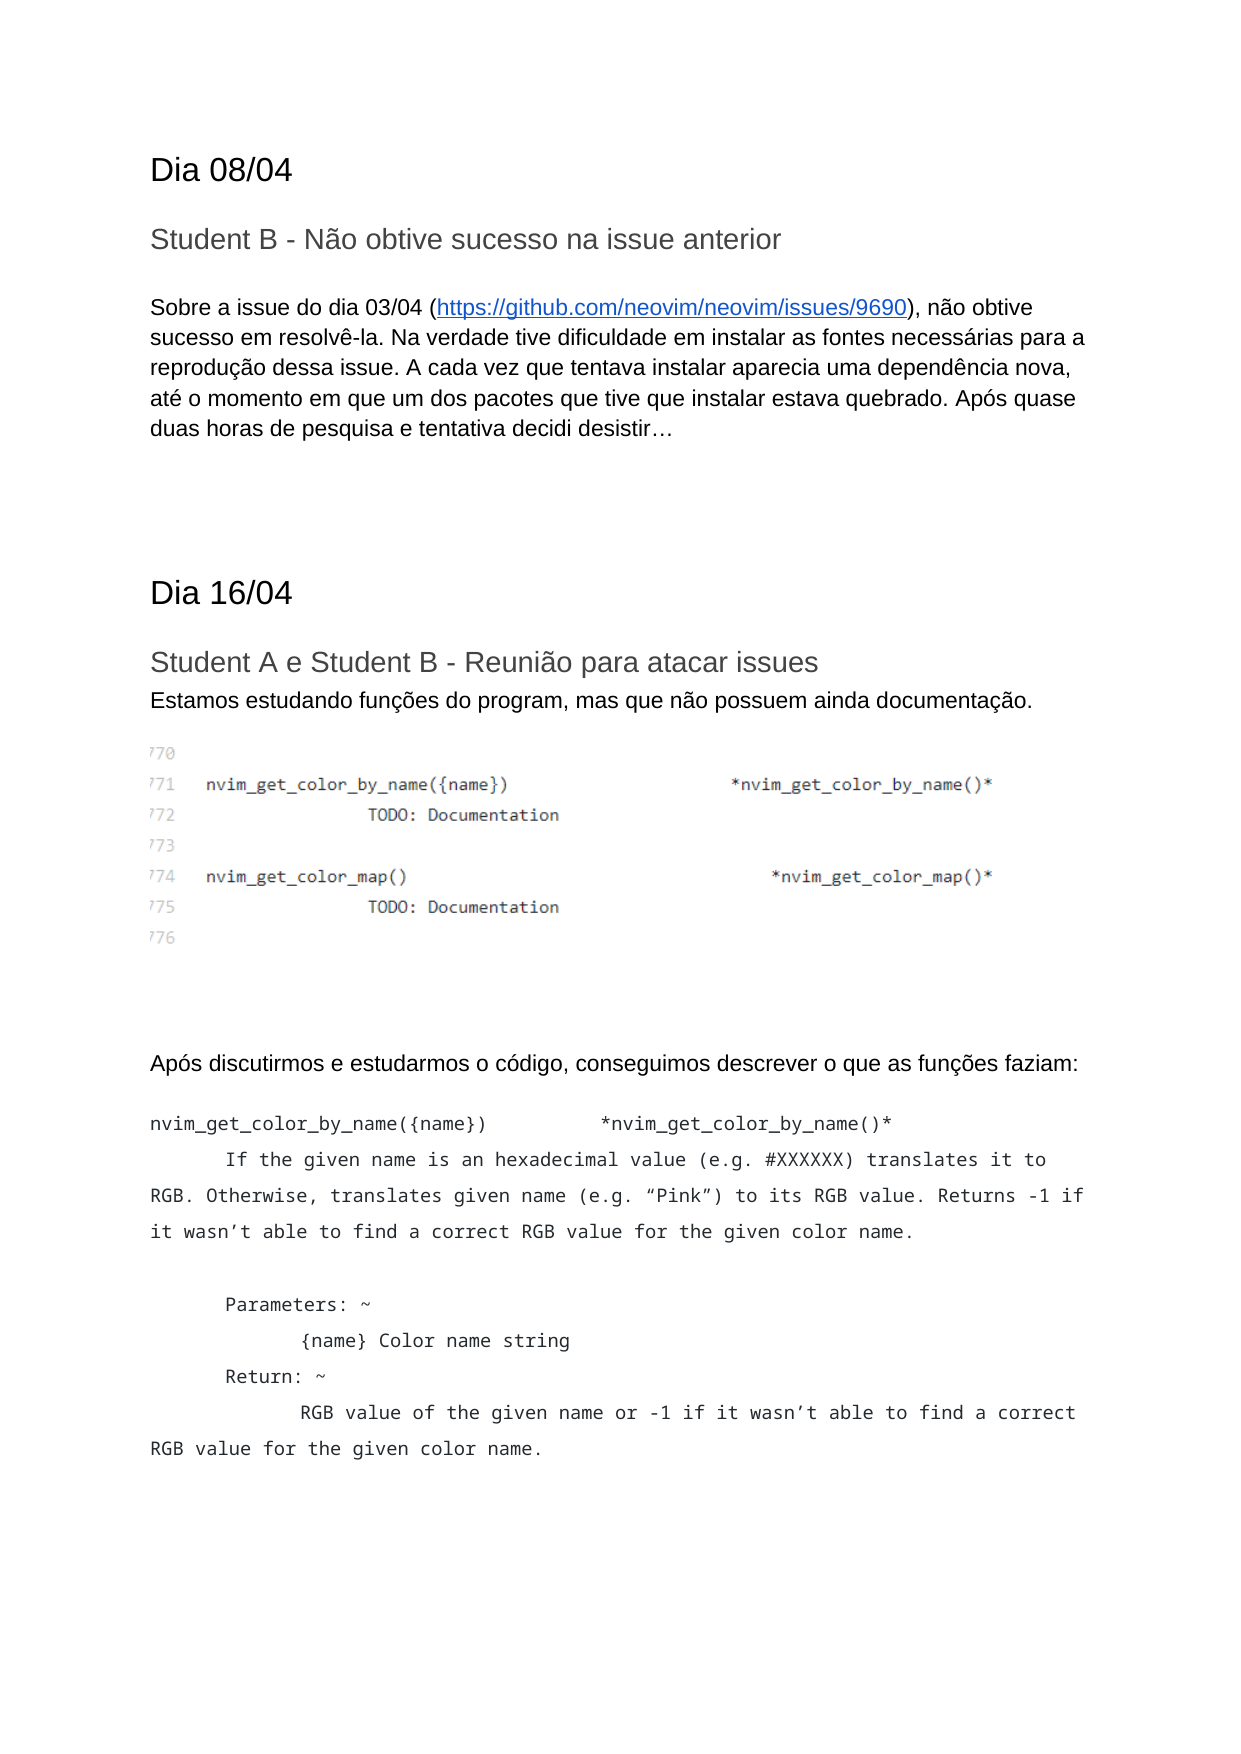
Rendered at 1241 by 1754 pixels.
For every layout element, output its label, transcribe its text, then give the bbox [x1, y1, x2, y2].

picture [150, 747, 1091, 956]
subtitle Dia 16/04 [150, 573, 1090, 611]
text Parameters: ~ [150, 1291, 1090, 1317]
text Sobre a issue do dia 03/04 (https://github.com/neovim/neovim/issues/9690), não obtive sucesso em resolvê-la. Na verdade tive dificuldade em instalar as fontes necessárias para a reprodução dessa issue. A cada vez que tentava instalar aparecia uma dependência nova, até o momento em que um dos pacotes que tive que instalar estava quebrado. Após quase duas horas de pesquisa e tentativa decidi desistir… [150, 294, 1090, 441]
text {name} Color name string [150, 1327, 1090, 1353]
text nvim_get_color_by_name({name}) *nvim_get_color_by_name()* [150, 1110, 1090, 1136]
subtitle Student B - Não obtive sucesso na issue anterior [150, 222, 1090, 255]
text Após discutirmos e estudarmos o código, conseguimos descrever o que as funções faziam: [150, 1050, 1090, 1076]
text Return: ~ [150, 1363, 1090, 1389]
subtitle Student A e Student B - Reunião para atacar issues [150, 645, 1090, 678]
text RGB value of the given name or -1 if it wasn’t able to find a correct RGB value for the given color name. [150, 1399, 1090, 1461]
subtitle Dia 08/04 [150, 150, 1090, 188]
text If the given name is an hexadecimal value (e.g. #XXXXXX) translates it to RGB. Otherwise, translates given name (e.g. “Pink”) to its RGB value. Returns -1 if it wasn’t able to find a correct RGB value for the given color name. [150, 1146, 1090, 1244]
text Estamos estudando funções do program, mas que não possuem ainda documentação. [150, 687, 1090, 713]
